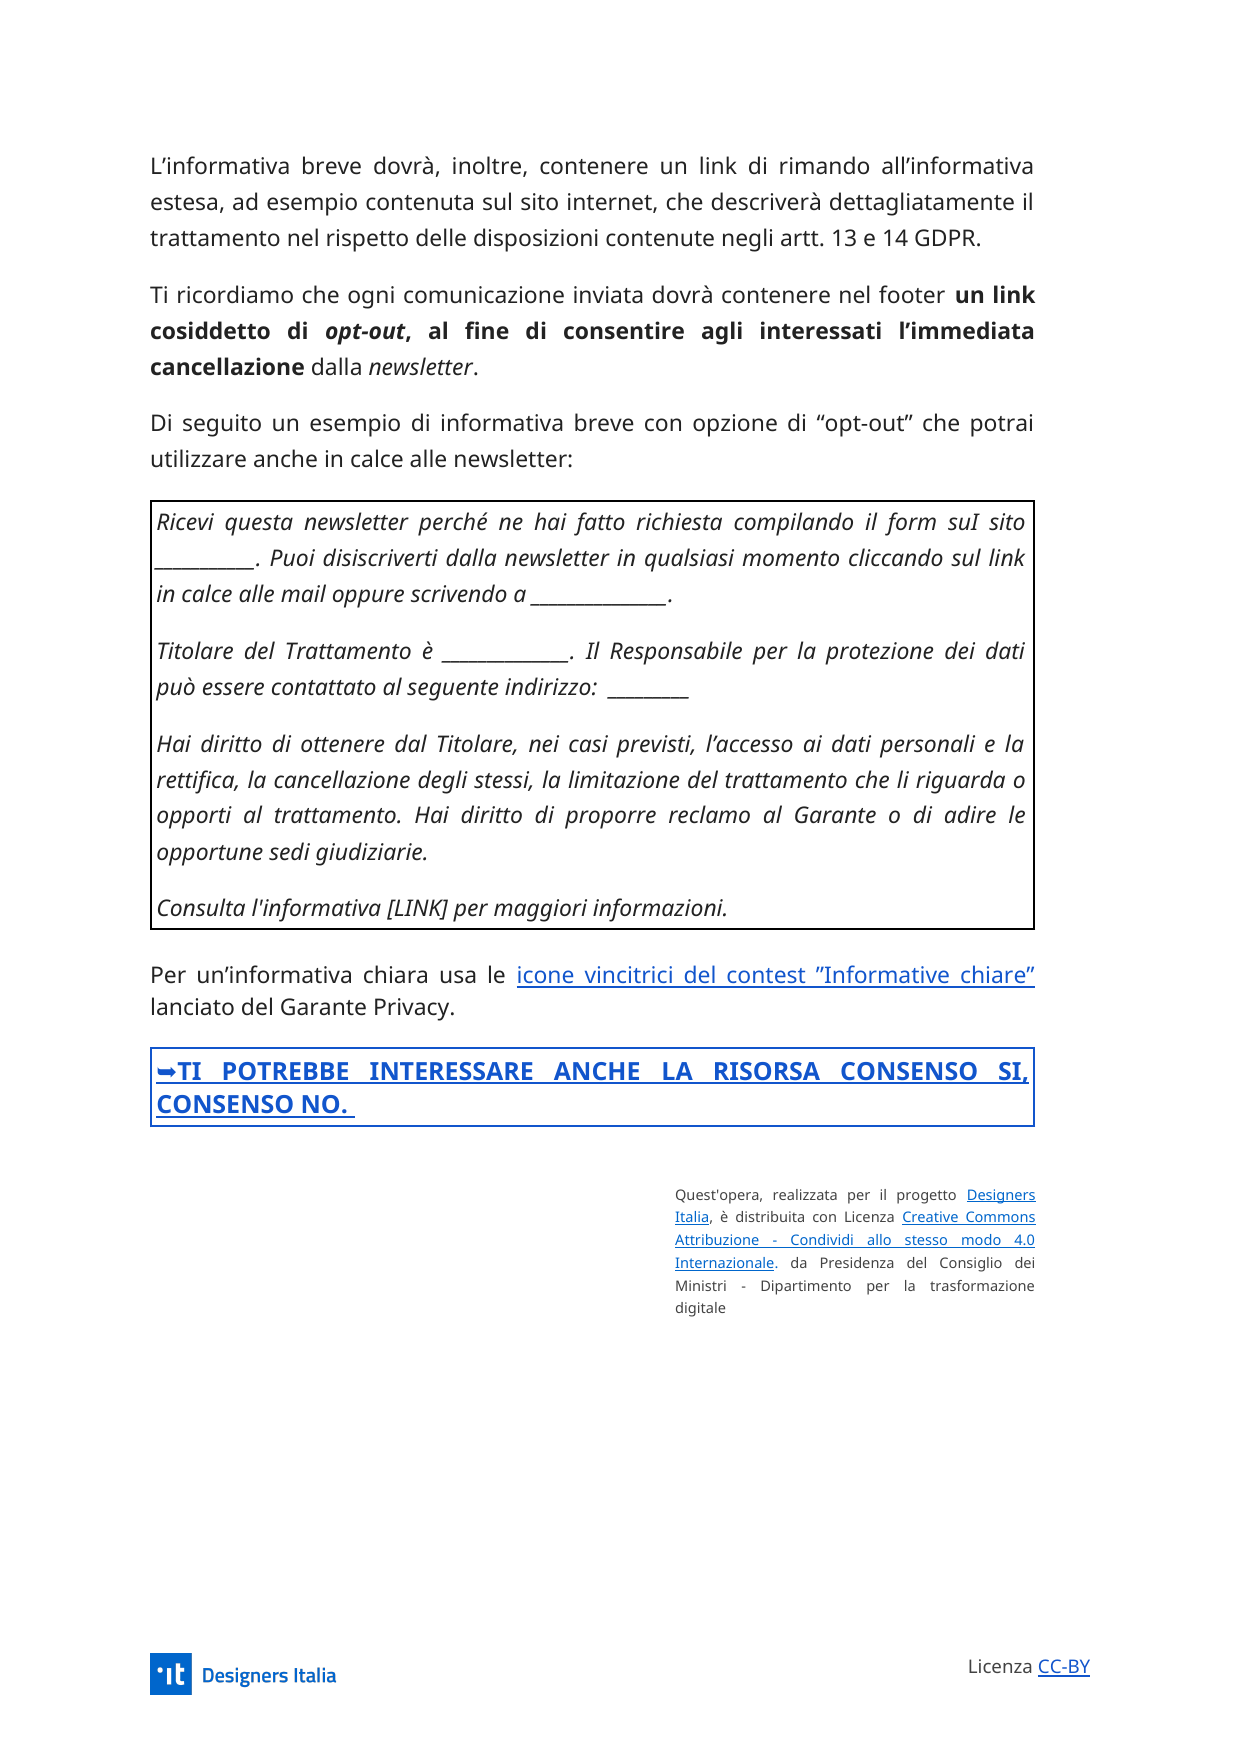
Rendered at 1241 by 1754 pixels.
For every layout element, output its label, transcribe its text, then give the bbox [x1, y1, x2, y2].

text Consulta l'informativa [LINK] per maggiori informazioni. [152, 886, 1033, 928]
text Quest'opera, realizzata per il progetto Designers Italia, è distribuita con Licenza Creative Commons Attribuzione - Condividi allo stesso modo 4.0 [675, 1184, 1035, 1247]
text Ti ricordiamo che ogni comunicazione inviata dovrà contenere nel footer un link cosiddetto di opt-out, al fine di consentire agli interessati l’immediata cancellazione dalla newsletter. [150, 279, 1035, 382]
text ➥TI POTREBBE INTERESSARE ANCHE LA RISORSA CONSENSO SI, CONSENSO NO. [152, 1049, 1033, 1125]
text Di seguito un esempio di informativa breve con opzione di “opt-out” che potrai utilizzare anche in calce alle newsletter: [150, 407, 1035, 474]
text Internazionale. da Presidenza del Consiglio dei Ministri - Dipartimento per la trasformazione digitale [675, 1248, 1035, 1318]
picture [150, 1653, 347, 1695]
text Hai diritto di ottenere dal Titolare, nei casi previsti, l’accesso ai dati personali e la rettifica, la cancellazione degli stessi, la limitazione del trattamento che li riguarda o opporti al trattamento. Hai diritto di proporre reclamo al Garante o di adire le opportune sedi giudiziarie. [152, 721, 1033, 867]
text Titolare del Trattamento è ______________. Il Responsabile per la protezione dei dati può essere contattato al seguente indirizzo: _________ [152, 629, 1033, 702]
text L’informativa breve dovrà, inoltre, contenere un link di rimando all’informativa estesa, ad esempio contenuta sul sito internet, che descriverà dettagliatamente il trattamento nel rispetto delle disposizioni contenute negli artt. 13 e 14 GDPR. [150, 150, 1035, 253]
text Ricevi questa newsletter perché ne hai fatto richiesta compilando il form suI sito ___________. Puoi disiscriverti dalla newsletter in qualsiasi momento cliccando sul link in calce alle mail oppure scrivendo a _______________. [152, 502, 1033, 609]
text Per un’informativa chiara usa le icone vincitrici del contest ”Informative chiare” lanciato del Garante Privacy. [150, 959, 1035, 1022]
